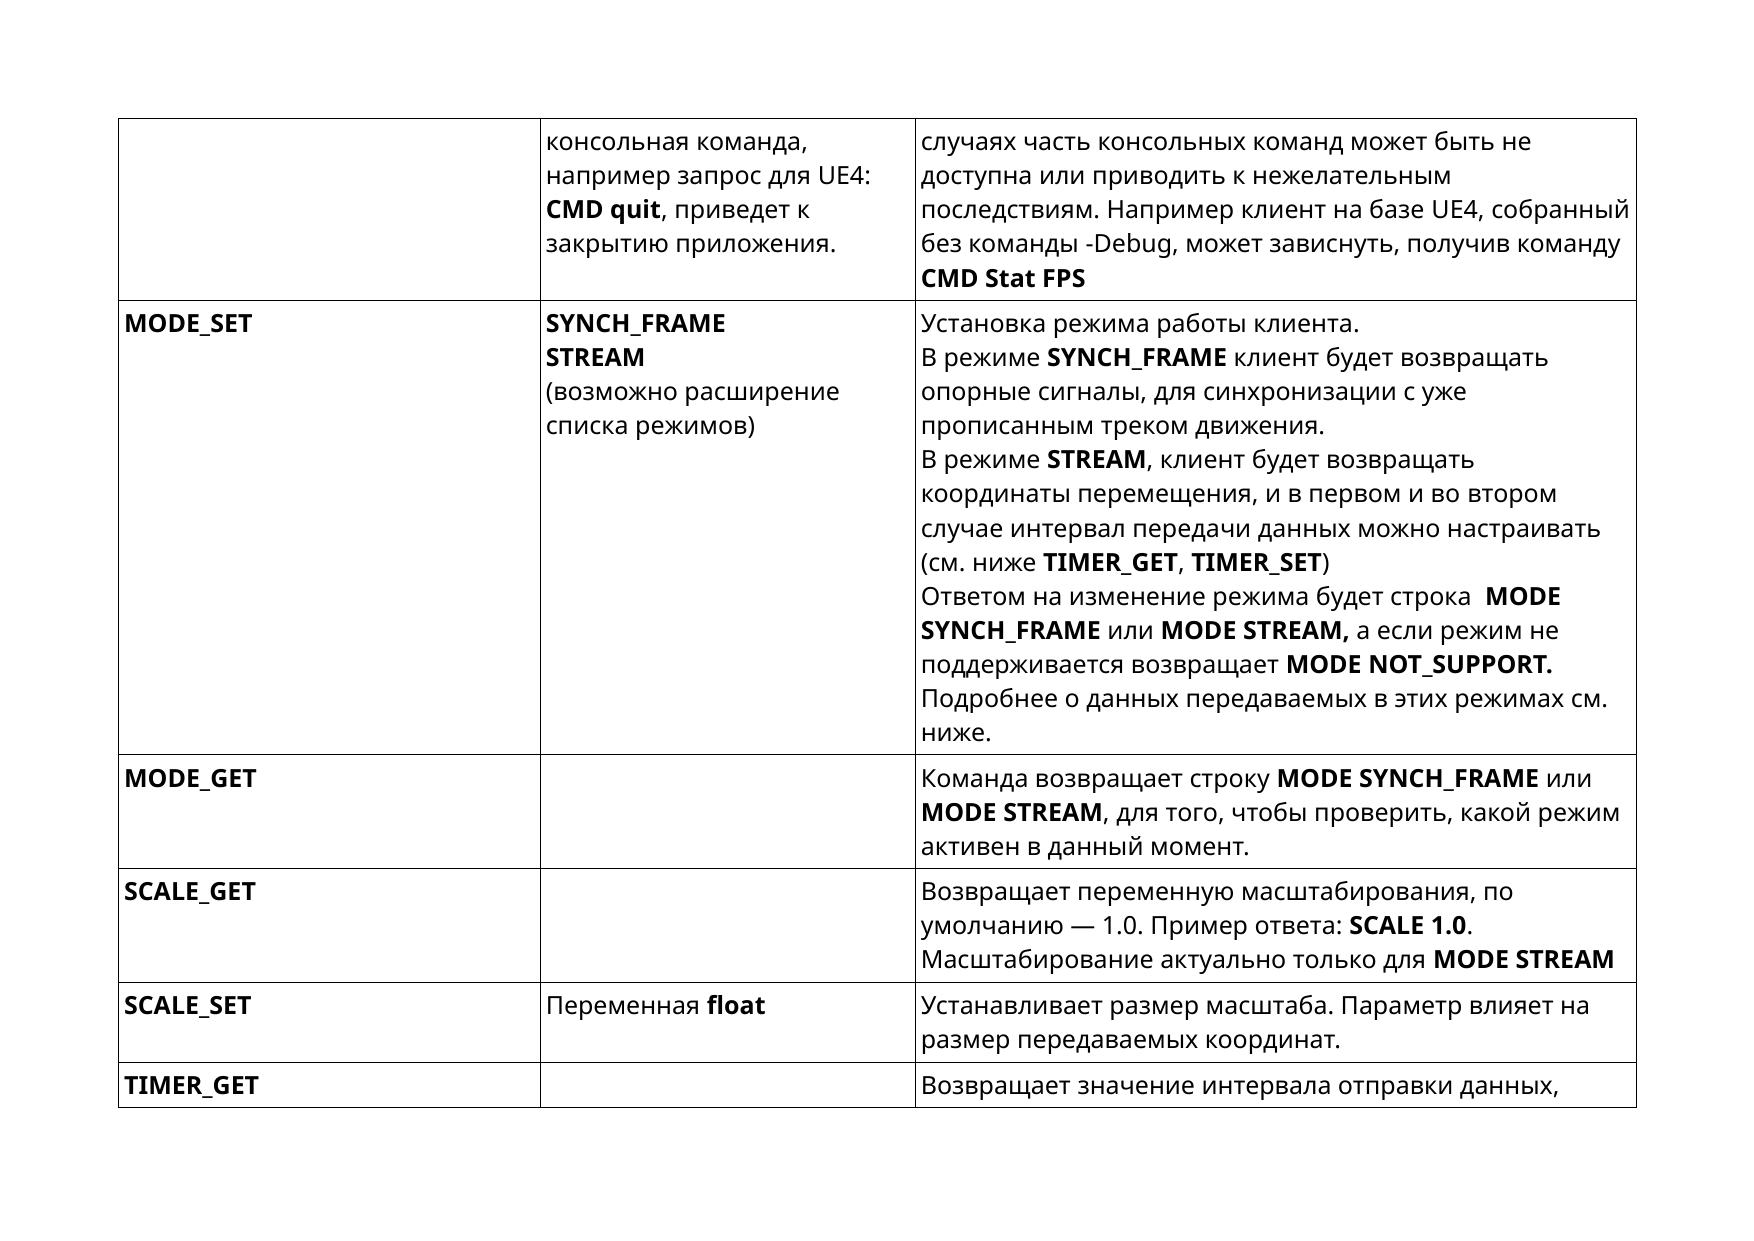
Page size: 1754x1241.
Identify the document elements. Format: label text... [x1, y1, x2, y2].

table_cell Возвращает переменную масштабирования, по умолчанию — 1.0. Пример ответа: SCALE 1.0. Масштабирование актуально только для MODE STREAM [916, 869, 1636, 982]
table_cell Установка режима работы клиента. В режиме SYNCH_FRAME клиент будет возвращать опорные сигналы, для синхронизации с уже прописанным треком движения. В режиме STREAM, клиент будет возвращать координаты перемещения, и в первом и во втором случае интервал передачи данных можно настраивать (см. ниже TIMER_GET, TIMER_SET) Ответом на изменение режима будет строка MODE SYNCH_FRAME или MODE STREAM, а если режим не поддерживается возвращает MODE NOT_SUPPORT. Подробнее о данных передаваемых в этих режимах см. ниже. [916, 301, 1636, 754]
table_cell TIMER_GET [119, 1063, 540, 1107]
table_cell Переменная float [541, 983, 915, 1062]
table_cell SYNCH_FRAME STREAM (возможно расширение списка режимов) [541, 301, 915, 754]
table_cell [541, 869, 915, 982]
table_cell SCALE_GET [119, 869, 540, 982]
table_cell консольная команда, например запрос для UE4: CMD quit, приведет к закрытию приложения. [541, 119, 915, 300]
table_cell SCALE_SET [119, 983, 540, 1062]
table_cell [541, 1063, 915, 1107]
table_cell [541, 755, 915, 868]
table_cell Возвращает значение интервала отправки данных, [916, 1063, 1636, 1107]
table_cell MODE_GET [119, 755, 540, 868]
table_cell Устанавливает размер масштаба. Параметр влияет на размер передаваемых координат. [916, 983, 1636, 1062]
table_cell [119, 119, 540, 300]
table_cell случаях часть консольных команд может быть не доступна или приводить к нежелательным последствиям. Например клиент на базе UE4, собранный без команды -Debug, может зависнуть, получив команду CMD Stat FPS [916, 119, 1636, 300]
table_cell MODE_SET [119, 301, 540, 754]
table_cell Команда возвращает строку MODE SYNCH_FRAME или MODE STREAM, для того, чтобы проверить, какой режим активен в данный момент. [916, 755, 1636, 868]
